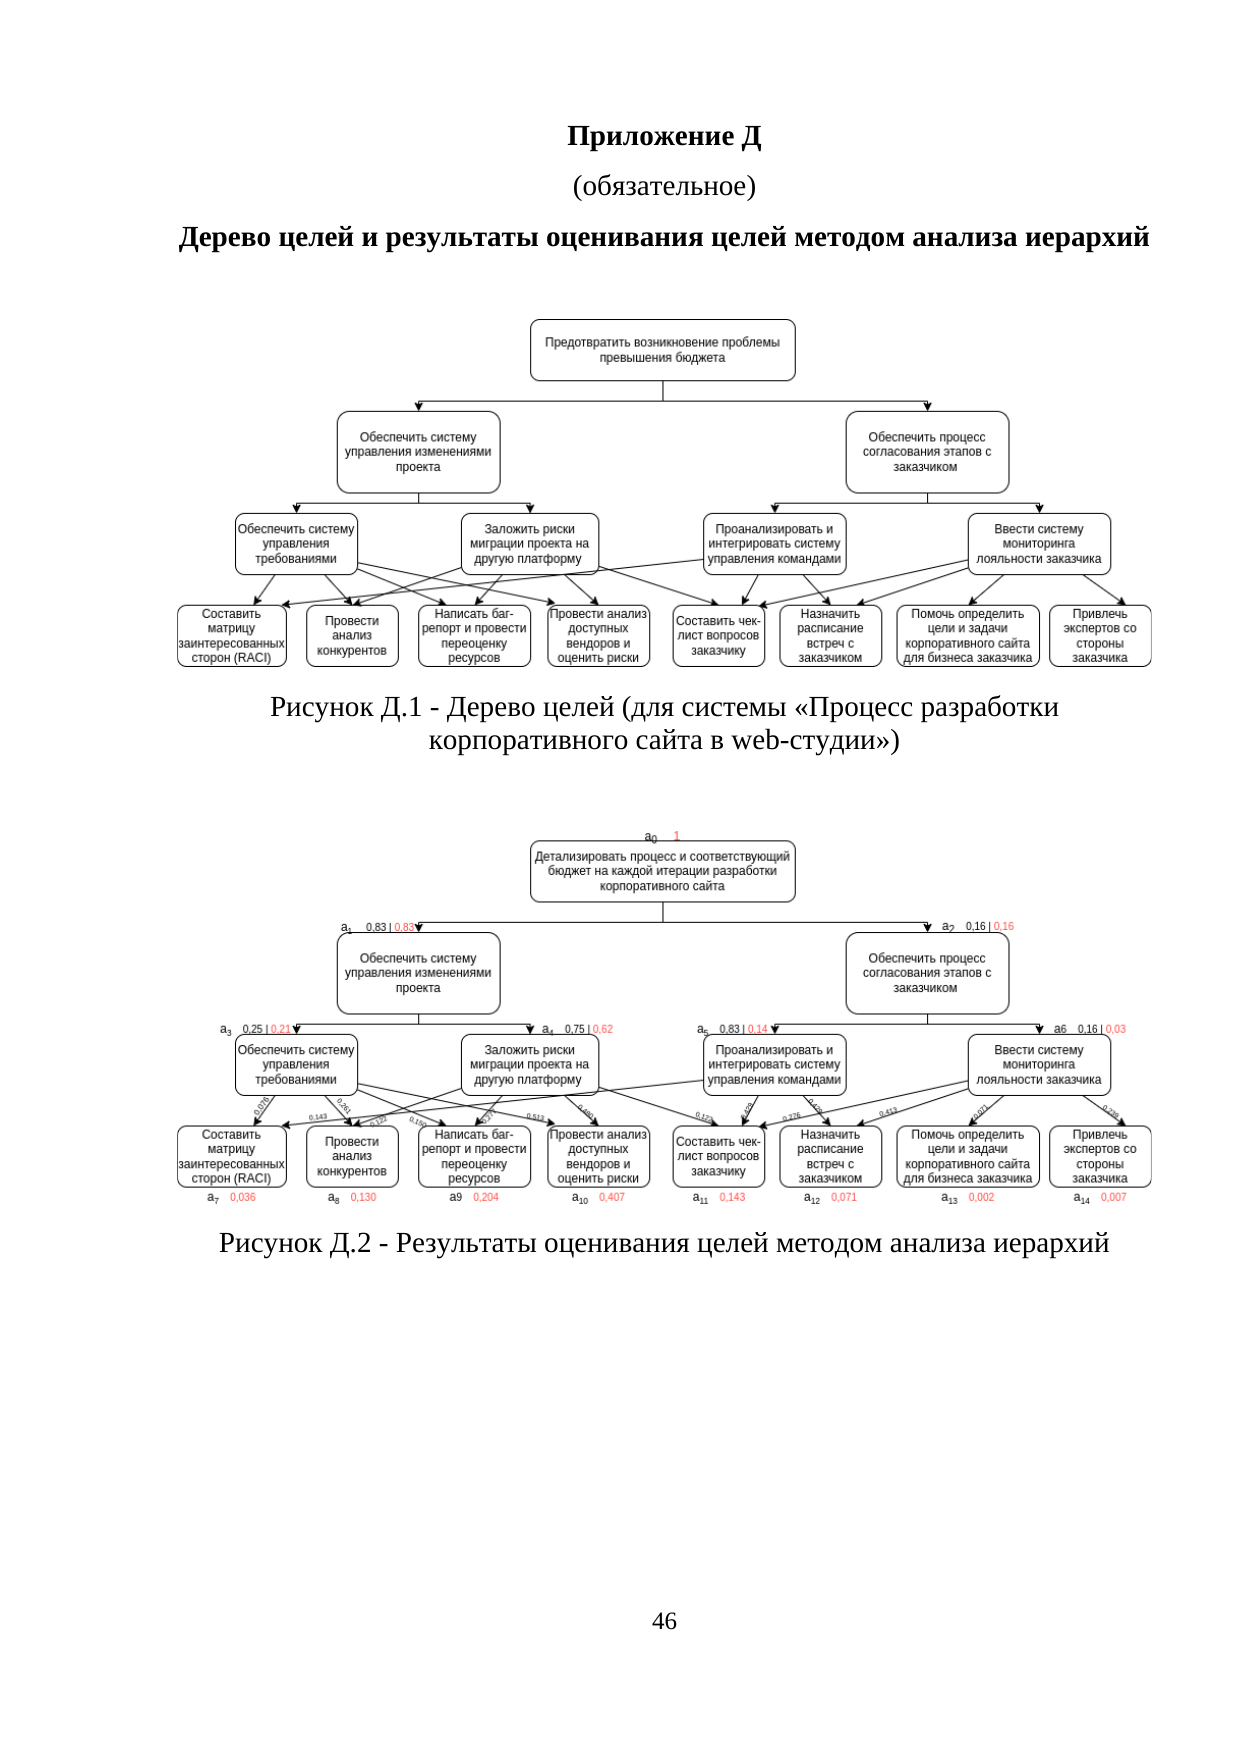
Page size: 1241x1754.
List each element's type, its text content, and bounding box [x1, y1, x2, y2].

text Рисунок Д.2 - Результаты оценивания целей методом анализа иерархий [177, 1208, 1152, 1259]
text Рисунок Д.1 - Дерево целей (для системы «Процесс разработки корпоративного сайта в web-студии») [177, 667, 1152, 756]
subtitle Дерево целей и результаты оценивания целей методом анализа иерархий [177, 219, 1152, 252]
subtitle Приложение Д [177, 118, 1152, 152]
picture [177, 319, 1152, 667]
subtitle (обязательное) [177, 168, 1152, 202]
picture [177, 820, 1152, 1208]
